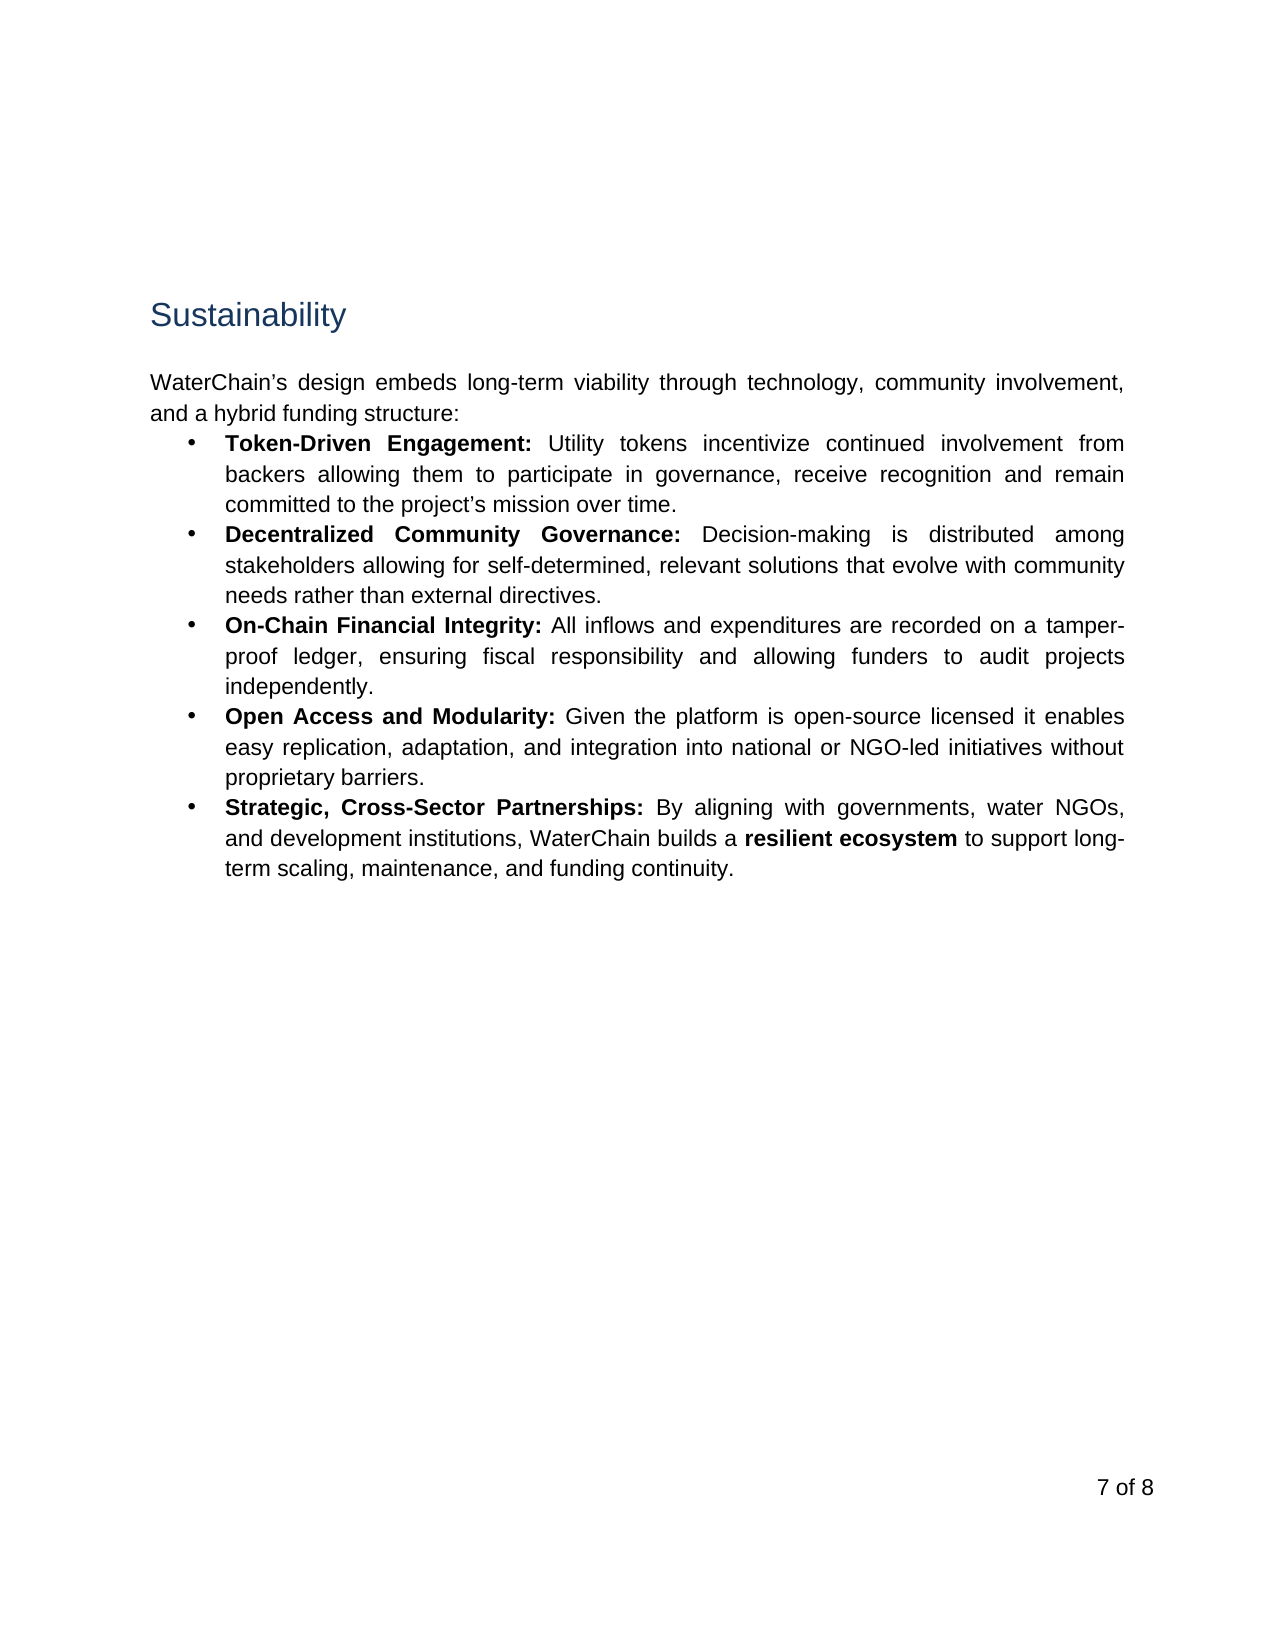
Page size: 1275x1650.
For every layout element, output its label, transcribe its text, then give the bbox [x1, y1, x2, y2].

list Token-Driven Engagement: Utility tokens incentivize continued involvement from backers allowing them to participate in governance, receive recognition and remain committed to the project’s mission over time. [187, 430, 1125, 517]
list Decentralized Community Governance: Decision-making is distributed among stakeholders allowing for self-determined, relevant solutions that evolve with community needs rather than external directives. [187, 521, 1125, 608]
list Strategic, Cross-Sector Partnerships: By aligning with governments, water NGOs, and development institutions, WaterChain builds a resilient ecosystem to support long-term scaling, maintenance, and funding continuity. [187, 794, 1125, 882]
text WaterChain’s design embeds long-term viability through technology, community involvement, and a hybrid funding structure: [150, 369, 1125, 426]
list Open Access and Modularity: Given the platform is open-source licensed it enables easy replication, adaptation, and integration into national or NGO-led initiatives without proprietary barriers. [187, 703, 1125, 791]
list On-Chain Financial Integrity: All inflows and expenditures are recorded on a tamper-proof ledger, ensuring fiscal responsibility and allowing funders to audit projects independently. [187, 612, 1125, 699]
text Sustainability [150, 295, 1125, 333]
